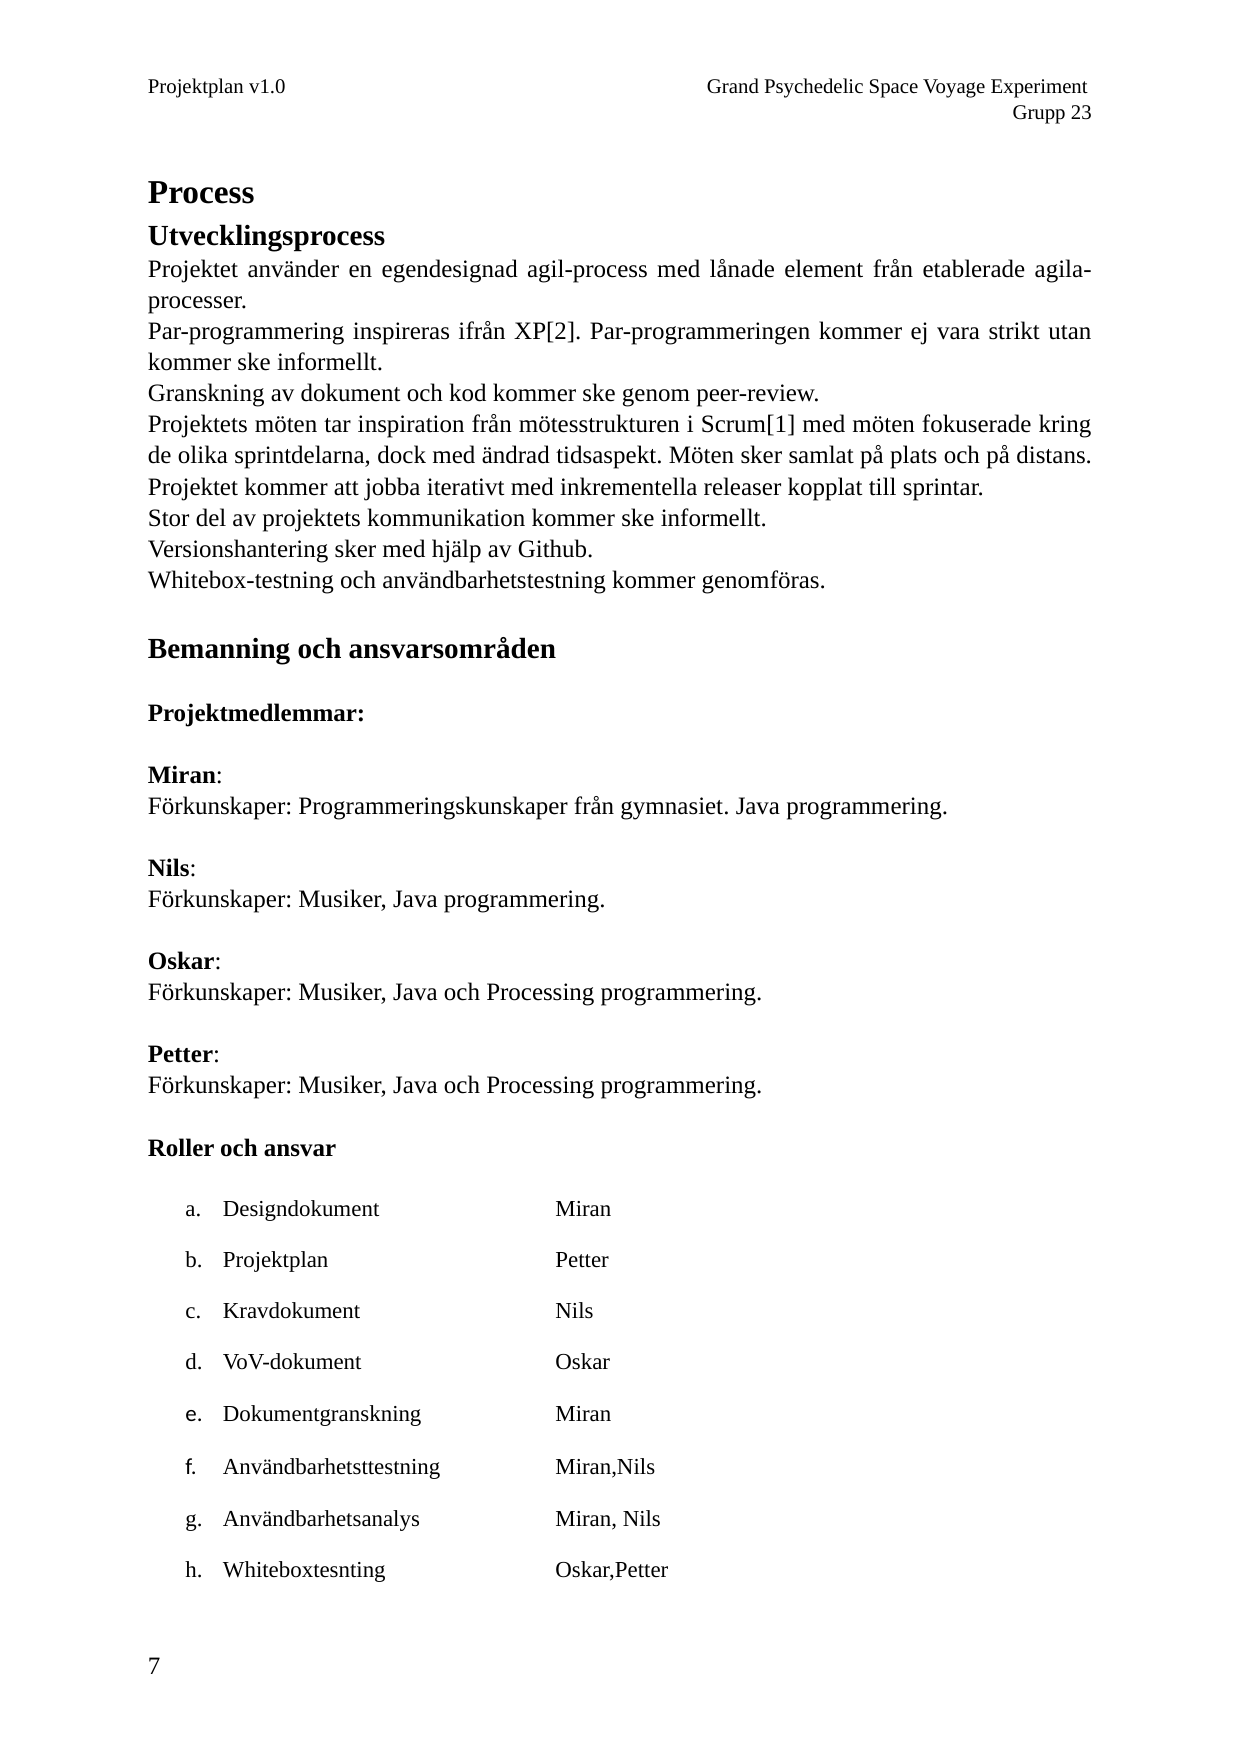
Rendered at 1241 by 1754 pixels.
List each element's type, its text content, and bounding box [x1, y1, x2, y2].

list Användbarhetsanalys Miran, Nils [185, 1505, 1093, 1531]
list Dokumentgranskning Miran [185, 1399, 1093, 1427]
list Projektplan Petter [185, 1246, 1093, 1272]
text Par-programmering inspireras ifrån XP[2]. Par-programmeringen kommer ej vara strikt utan kommer ske informellt. [148, 316, 1093, 376]
text Förkunskaper: Musiker, Java programmering. [148, 884, 1093, 913]
text Projektets möten tar inspiration från mötesstrukturen i Scrum[1] med möten fokuserade kring de olika sprintdelarna, dock med ändrad tidsaspekt. Möten sker samlat på plats och på distans. Projektet kommer att jobba iterativt med inkrementella releaser kopplat till sprintar. [148, 409, 1093, 500]
text Petter: [148, 1039, 1093, 1068]
list Användbarhetsttestning Miran,Nils [185, 1452, 1093, 1480]
text Nils: [148, 853, 1093, 882]
text Miran: [148, 760, 1093, 789]
text Oskar: [148, 946, 1093, 975]
text Förkunskaper: Musiker, Java och Processing programmering. [148, 977, 1093, 1006]
subtitle Process [148, 173, 1093, 211]
subtitle Utvecklingsprocess [148, 218, 1093, 252]
text Whitebox-testning och användbarhetstestning kommer genomföras. [148, 565, 1093, 593]
list Kravdokument Nils [185, 1297, 1093, 1323]
text Förkunskaper: Musiker, Java och Processing programmering. [148, 1071, 1093, 1099]
text Roller och ansvar [148, 1133, 1093, 1161]
list VoV-dokument Oskar [185, 1348, 1093, 1374]
text Versionshantering sker med hjälp av Github. [148, 534, 1093, 562]
text Projektmedlemmar: [148, 698, 1093, 727]
text Projektet använder en egendesignad agil-process med lånade element från etablerade agila-processer. [148, 254, 1093, 314]
subtitle Bemanning och ansvarsområden [148, 631, 1093, 664]
text Stor del av projektets kommunikation kommer ske informellt. [148, 503, 1093, 531]
list Designdokument Miran [185, 1195, 1093, 1221]
text Granskning av dokument och kod kommer ske genom peer-review. [148, 378, 1093, 407]
list Whiteboxtesnting Oskar,Petter [185, 1556, 1093, 1582]
text Förkunskaper: Programmeringskunskaper från gymnasiet. Java programmering. [148, 791, 1093, 820]
